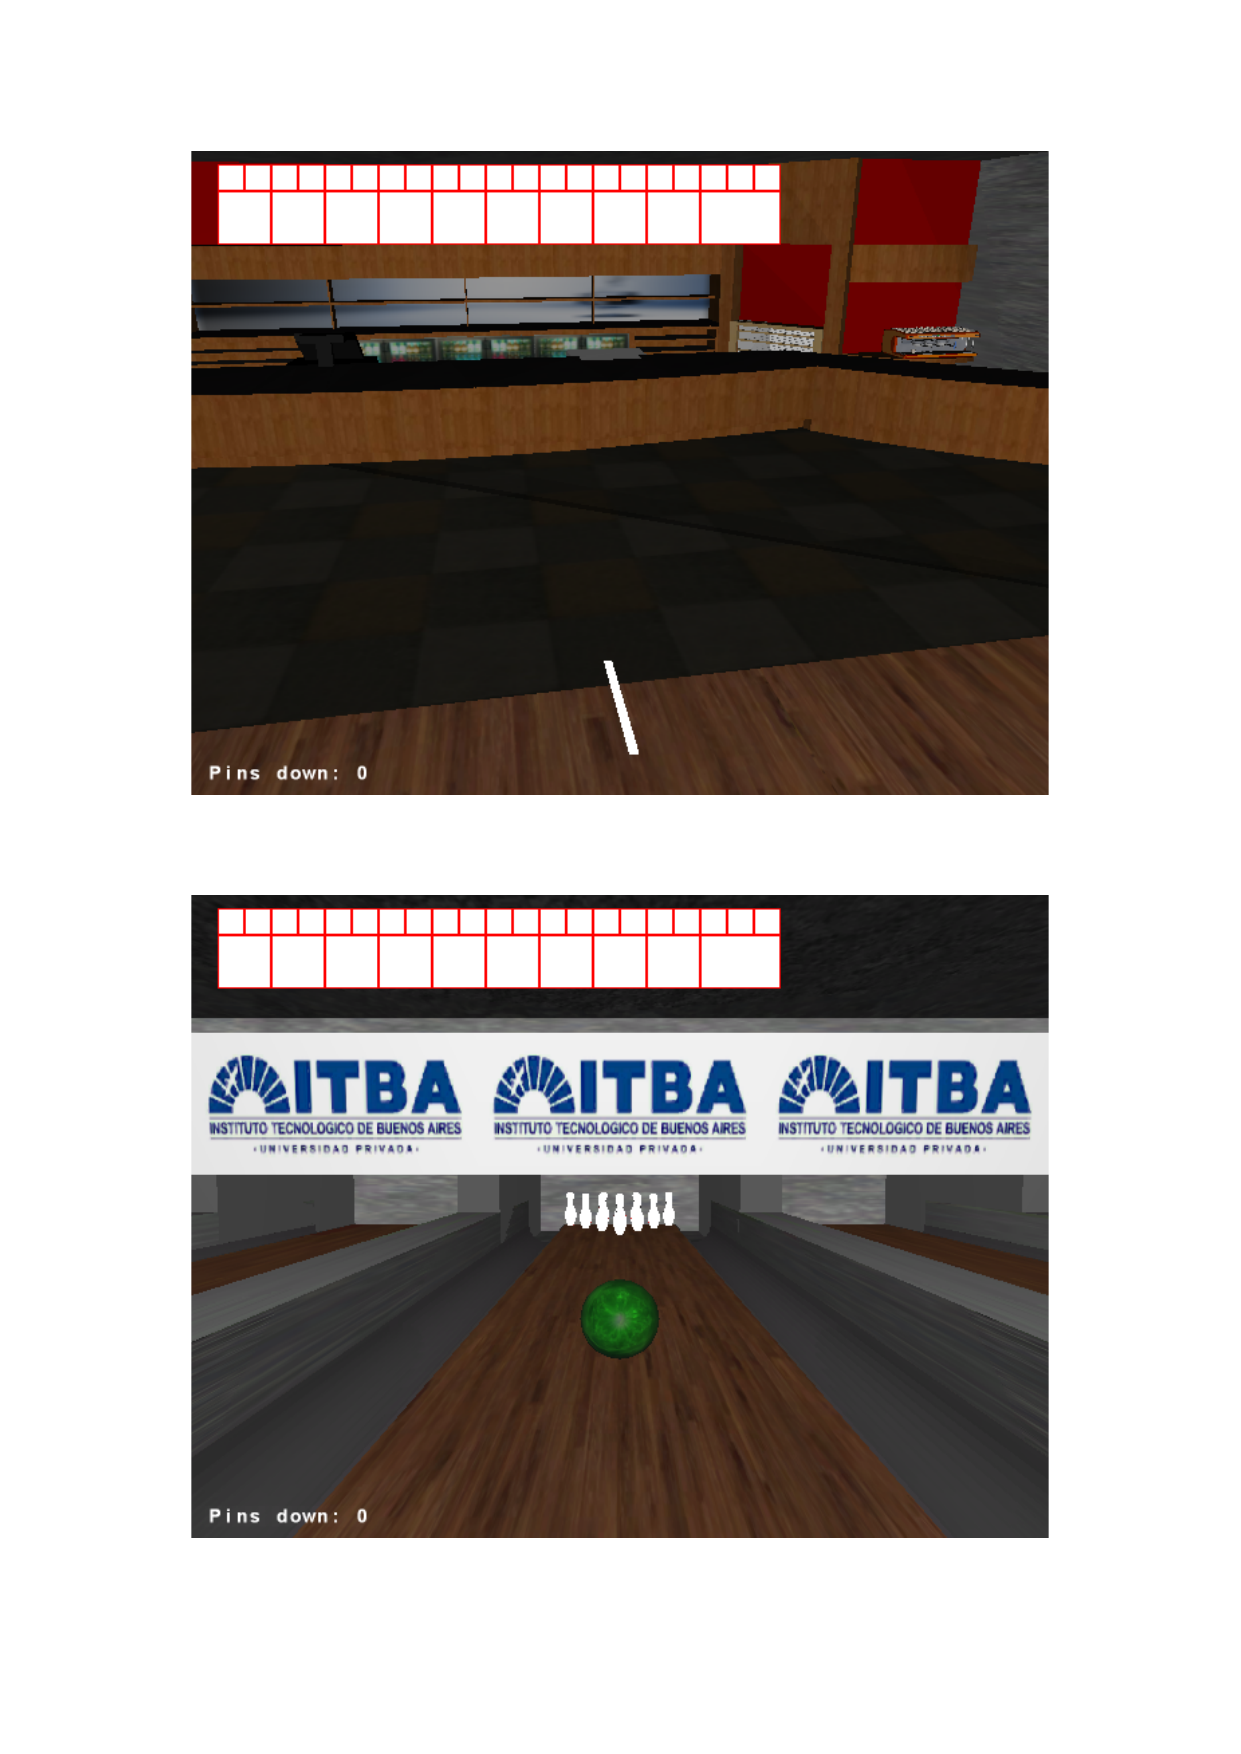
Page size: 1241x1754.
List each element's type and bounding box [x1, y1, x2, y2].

picture [191, 151, 1049, 795]
picture [191, 895, 1049, 1538]
